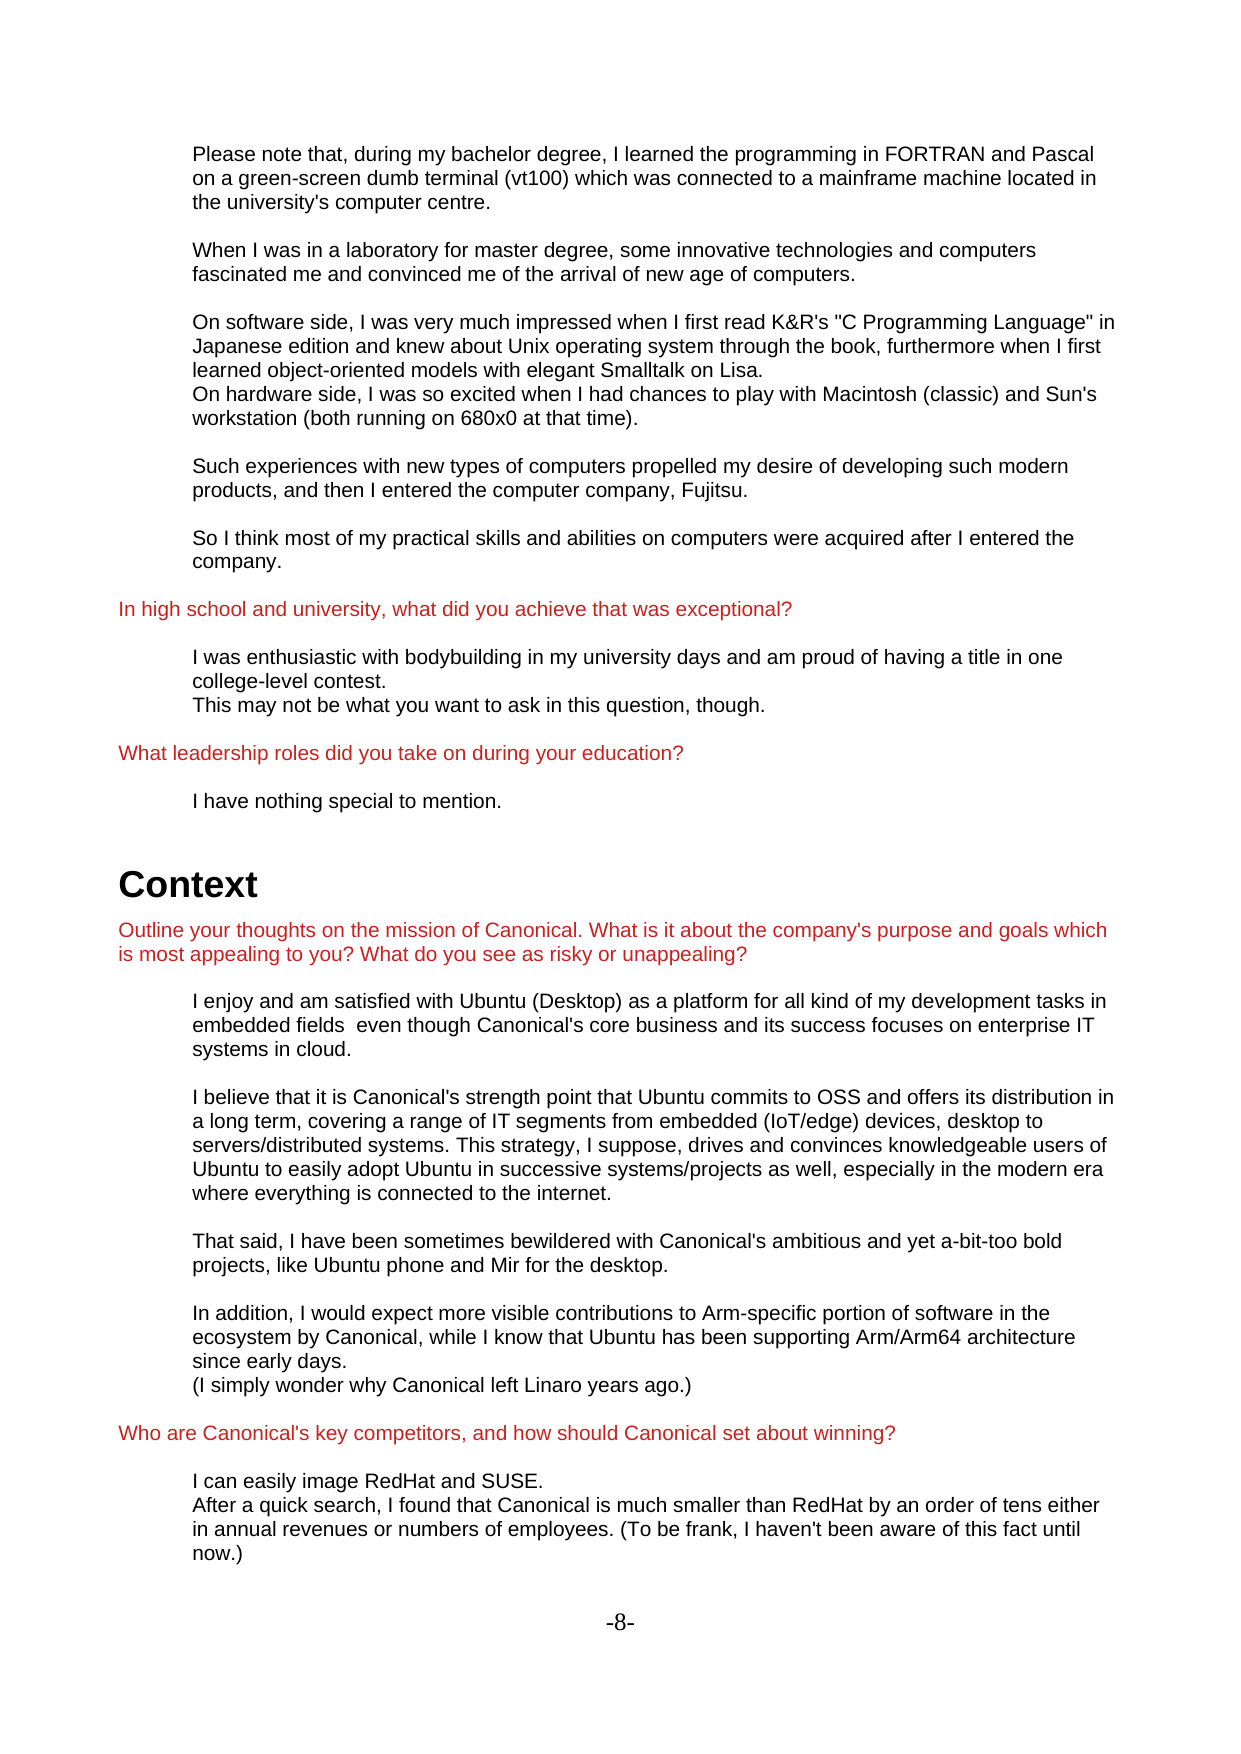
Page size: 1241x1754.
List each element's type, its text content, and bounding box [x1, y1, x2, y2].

text Outline your thoughts on the mission of Canonical. What is it about the company's purpose and goals which is most appealing to you? What do you see as risky or unappealing? [118, 917, 1122, 965]
text What leadership roles did you take on during your education? [118, 741, 1122, 765]
text So I think most of my practical skills and abilities on computers were acquired after I entered the company. [192, 525, 1122, 573]
text This may not be what you want to ask in this question, though. [192, 693, 1122, 717]
text I have nothing special to mention. [192, 789, 1122, 813]
text After a quick search, I found that Canonical is much smaller than RedHat by an order of tens either in annual revenues or numbers of employees. (To be frank, I haven't been aware of this fact until now.) [192, 1492, 1122, 1564]
text On software side, I was very much impressed when I first read K&R's "C Programming Language" in Japanese edition and knew about Unix operating system through the book, furthermore when I first learned object-oriented models with elegant Smalltalk on Lisa. [192, 310, 1122, 382]
subtitle Context [118, 862, 1122, 905]
text (I simply wonder why Canonical left Linaro years ago.) [192, 1373, 1122, 1397]
text I believe that it is Canonical's strength point that Ubuntu commits to OSS and offers its distribution in a long term, covering a range of IT segments from embedded (IoT/edge) devices, desktop to servers/distributed systems. This strategy, I suppose, drives and convinces knowledgeable users of Ubuntu to easily adopt Ubuntu in successive systems/projects as well, especially in the modern era where everything is connected to the internet. [192, 1085, 1122, 1205]
text Who are Canonical's key competitors, and how should Canonical set about winning? [118, 1421, 1122, 1444]
text In addition, I would expect more visible contributions to Arm-specific portion of software in the ecosystem by Canonical, while I know that Ubuntu has been supporting Arm/Arm64 architecture since early days. [192, 1301, 1122, 1373]
text That said, I have been sometimes bewildered with Canonical's ambitious and yet a-bit-too bold projects, like Ubuntu phone and Mir for the desktop. [192, 1229, 1122, 1277]
text I was enthusiastic with bodybuilding in my university days and am proud of having a title in one college-level contest. [192, 645, 1122, 693]
text I enjoy and am satisfied with Ubuntu (Desktop) as a platform for all kind of my development tasks in embedded fields even though Canonical's core business and its success focuses on enterprise IT systems in cloud. [192, 989, 1122, 1061]
text Such experiences with new types of computers propelled my desire of developing such modern products, and then I entered the computer company, Fujitsu. [192, 453, 1122, 501]
text When I was in a laboratory for master degree, some innovative technologies and computers fascinated me and convinced me of the arrival of new age of computers. [192, 238, 1122, 286]
text Please note that, during my bachelor degree, I learned the programming in FORTRAN and Pascal on a green-screen dumb terminal (vt100) which was connected to a mainframe machine located in the university's computer centre. [192, 142, 1122, 214]
text On hardware side, I was so excited when I had chances to play with Macintosh (classic) and Sun's workstation (both running on 680x0 at that time). [192, 382, 1122, 429]
text In high school and university, what did you achieve that was exceptional? [118, 597, 1122, 621]
text I can easily image RedHat and SUSE. [192, 1468, 1122, 1492]
